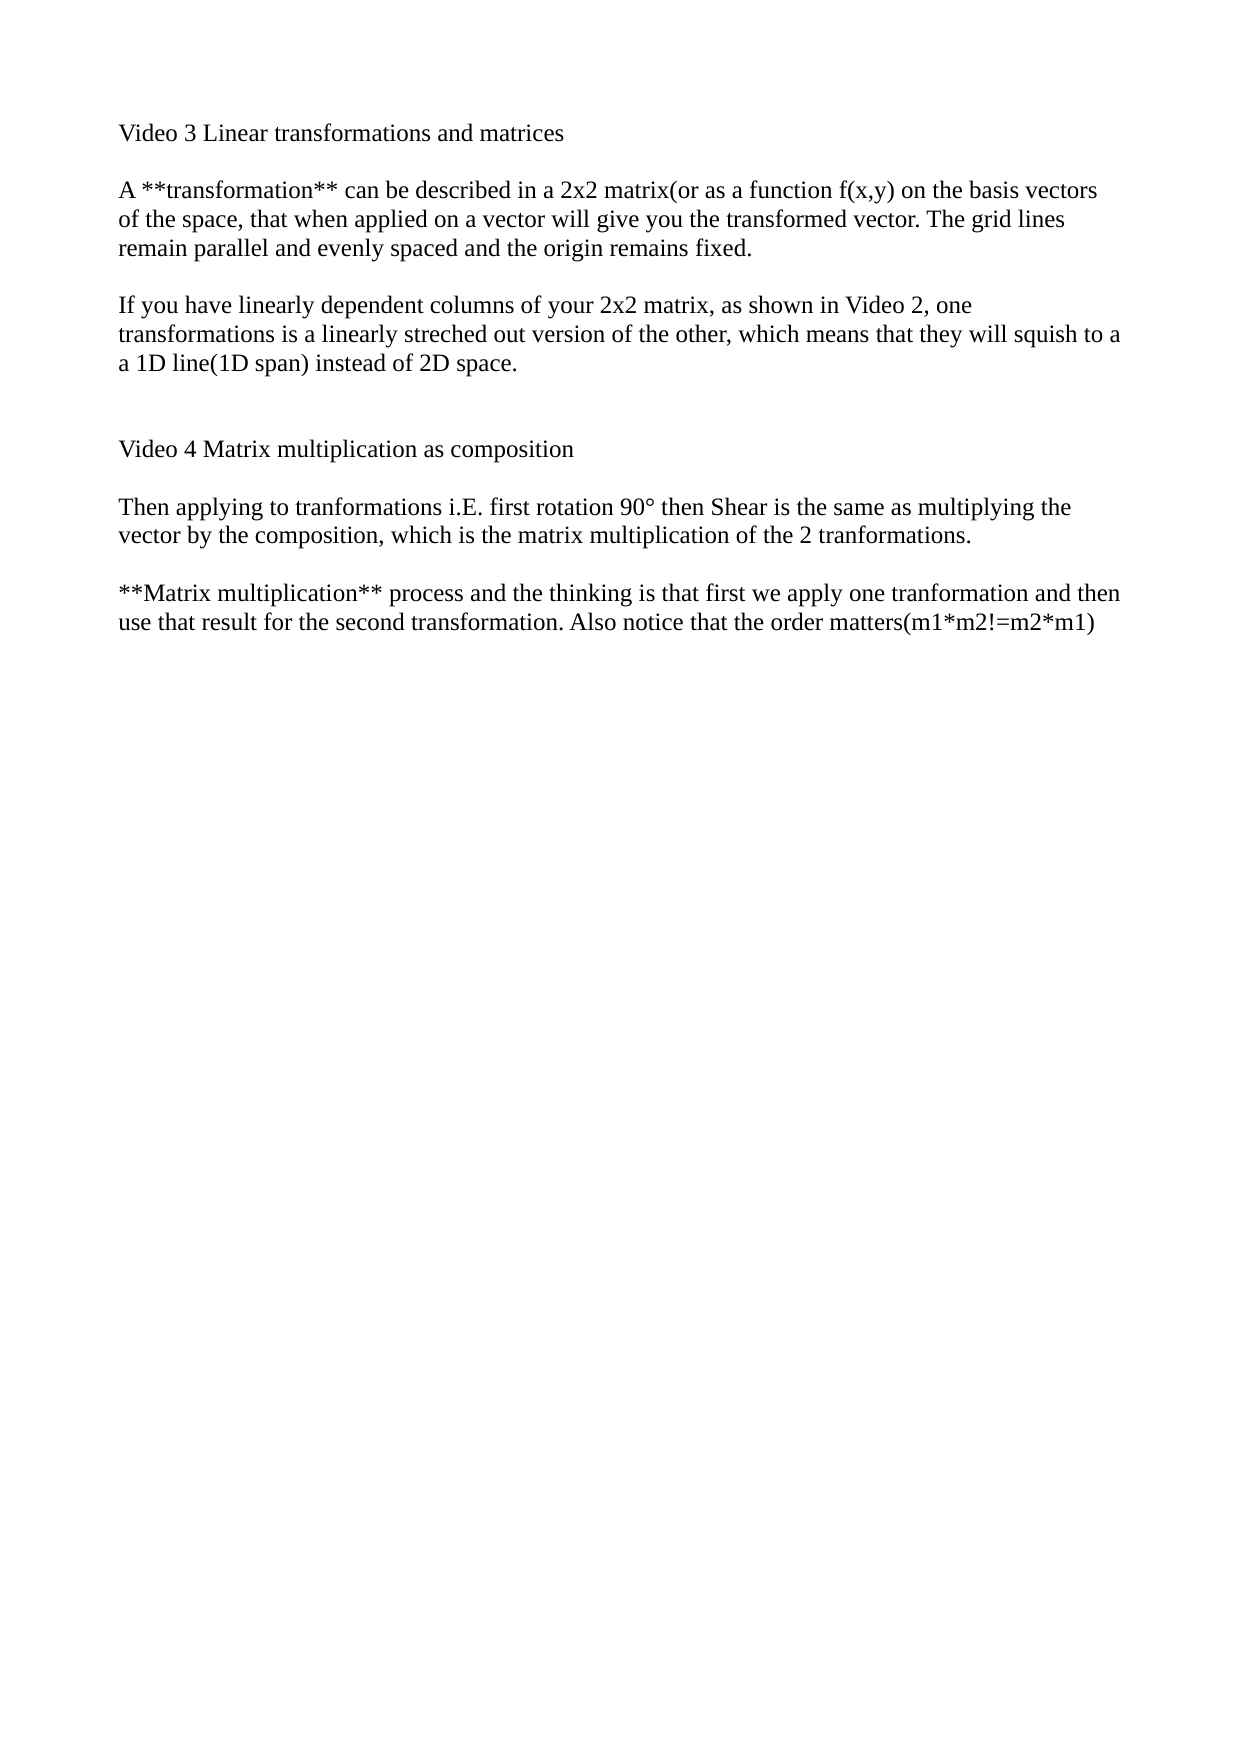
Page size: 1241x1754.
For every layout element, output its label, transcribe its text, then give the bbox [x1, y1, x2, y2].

text If you have linearly dependent columns of your 2x2 matrix, as shown in Video 2, one transformations is a linearly streched out version of the other, which means that they will squish to a a 1D line(1D span) instead of 2D space. [118, 291, 1122, 377]
text Video 3 Linear transformations and matrices [118, 118, 1122, 147]
text Video 4 Matrix multiplication as composition [118, 434, 1122, 463]
text **Matrix multiplication** process and the thinking is that first we apply one tranformation and then use that result for the second transformation. Also notice that the order matters(m1*m2!=m2*m1) [118, 578, 1122, 636]
text A **transformation** can be described in a 2x2 matrix(or as a function f(x,y) on the basis vectors of the space, that when applied on a vector will give you the transformed vector. The grid lines remain parallel and evenly spaced and the origin remains fixed. [118, 176, 1122, 262]
text Then applying to tranformations i.E. first rotation 90° then Shear is the same as multiplying the vector by the composition, which is the matrix multiplication of the 2 tranformations. [118, 492, 1122, 549]
